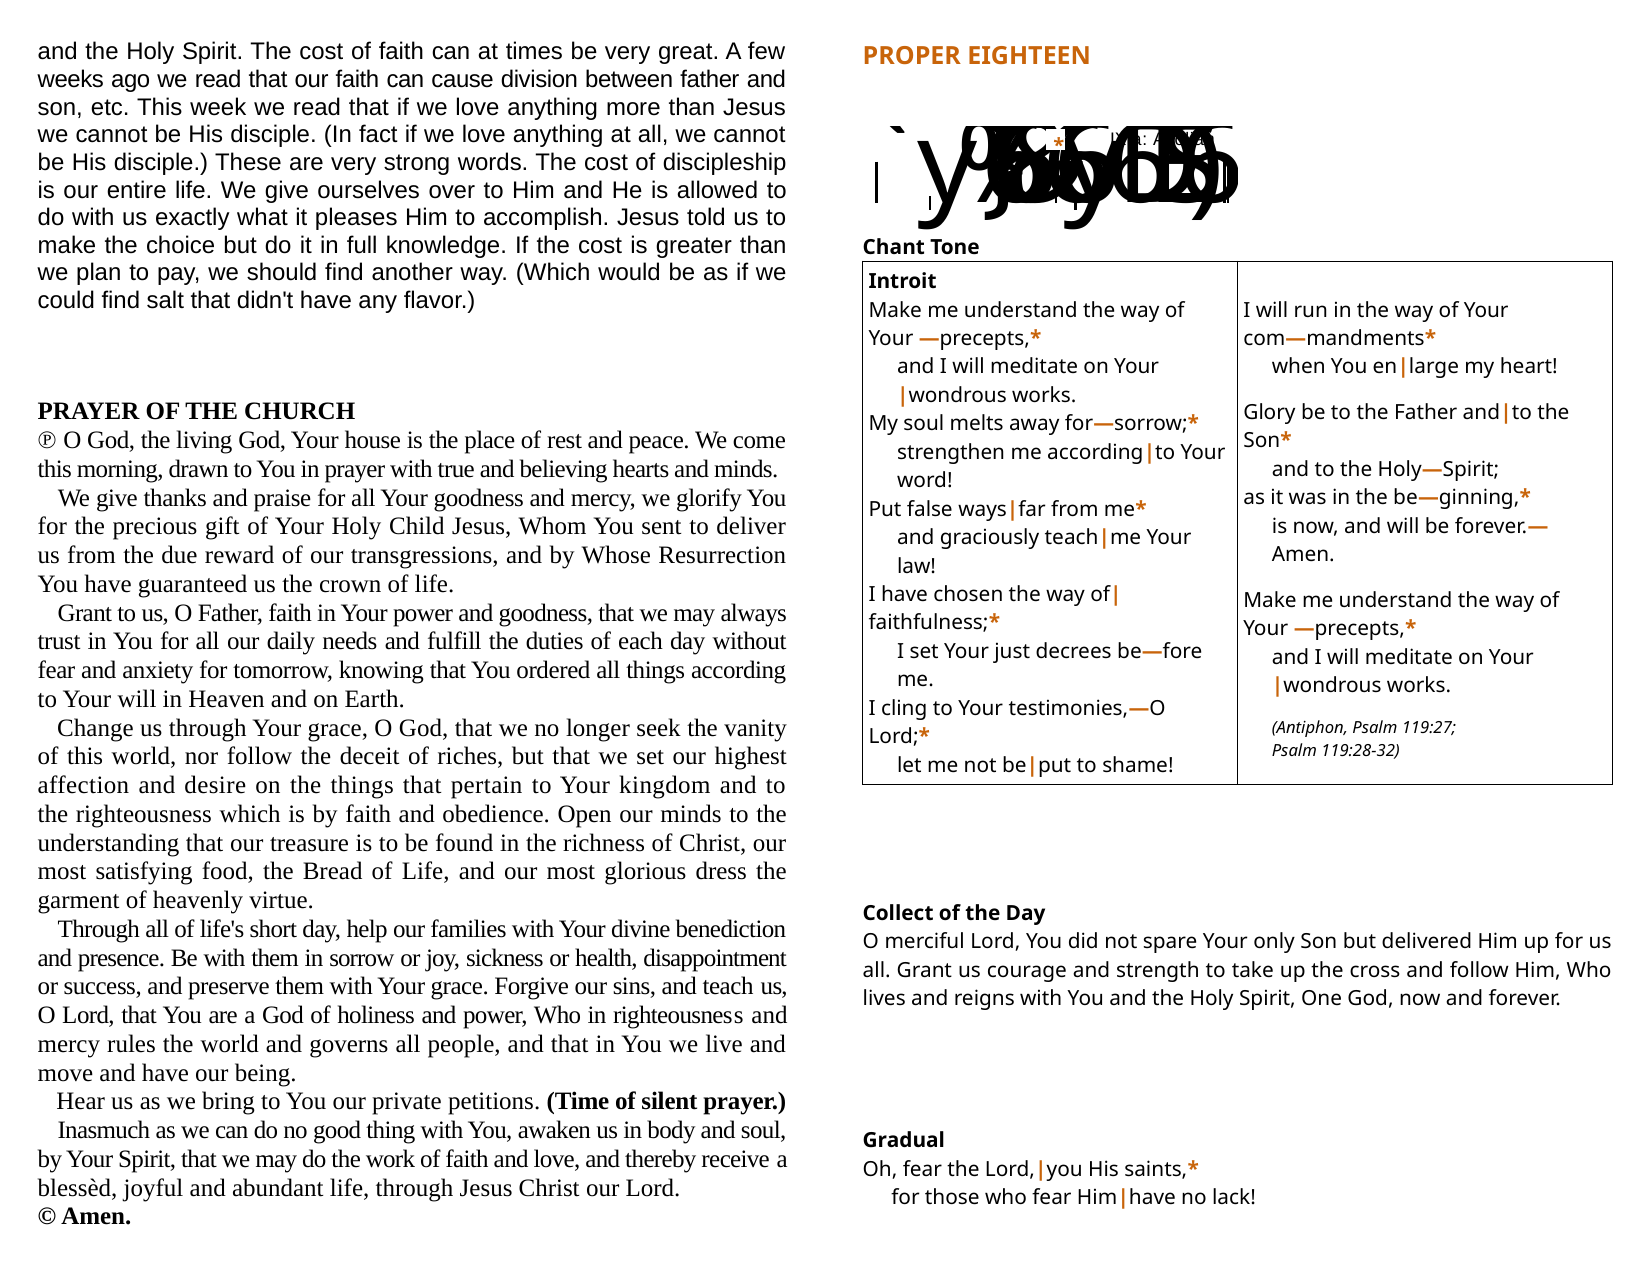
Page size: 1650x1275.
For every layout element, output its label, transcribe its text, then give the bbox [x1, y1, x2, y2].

text Hear us as we bring to You our private petitions. (Time of silent prayer.) [37, 1086, 787, 1115]
text ℗ O God, the living God, Your house is the place of rest and peace. We come this morning, drawn to You in prayer with true and believing hearts and minds. [37, 425, 787, 483]
table_header Introit Make me understand the way of Your —precepts,* and I will meditate on Your |wondrous works. My soul melts away for—sorrow;* strengthen me according|to Your word! Put false ways|far from me* and graciously teach|me Your law! I have chosen the way of|faithfulness;* I set Your just decrees be—fore me. I cling to Your testimonies,—O Lord;* let me not be|put to shame! [863, 262, 1237, 784]
text Chant Tone [862, 100, 1612, 261]
table_header I will run in the way of Your com—mandments* when You en|large my heart! Glory be to the Father and|to the Son* and to the Holy—Spirit; as it was in the be—ginning,* is now, and will be forever.—Amen. Make me understand the way of Your —precepts,* and I will meditate on Your |wondrous works. (Antiphon, Psalm 119:27; Psalm 119:28-32) [1238, 262, 1612, 784]
text © Amen. [37, 1201, 787, 1230]
text We give thanks and praise for all Your goodness and mercy, we glorify You for the precious gift of Your Holy Child Jesus, Whom You sent to deliver us from the due reward of our transgressions, and by Whose Resurrection You have guaranteed us the crown of life. [37, 483, 787, 598]
text Inasmuch as we can do no good thing with You, awaken us in body and soul, by Your Spirit, that we may do the work of faith and love, and thereby receive a blessèd, joyful and abundant life, through Jesus Christ our Lord. [37, 1115, 787, 1201]
text Collect of the Day [862, 898, 1612, 926]
text PRAYER OF THE CHURCH [37, 396, 787, 425]
text Grant to us, O Father, faith in Your power and goodness, that we may always trust in You for all our daily needs and fulfill the duties of each day without fear and anxiety for tomorrow, knowing that You ordered all things according to Your will in Heaven and on Earth. [37, 598, 787, 713]
text Gradual [862, 1125, 1612, 1154]
text Oh, fear the Lord,|you His saints,* [862, 1154, 1612, 1182]
text PROPER EIGHTEEN [862, 37, 1612, 72]
text for those who fear Him|have no lack! [891, 1182, 1612, 1211]
text Change us through Your grace, O God, that we no longer seek the vanity of this world, nor follow the deceit of riches, but that we set our highest affection and desire on the things that pertain to Your kingdom and to the righteousness which is by faith and obedience. Open our minds to the understanding that our treasure is to be found in the richness of Christ, our most satisfying food, the Bread of Life, and our most glorious dress the garment of heavenly virtue. [37, 713, 787, 914]
text and the Holy Spirit. The cost of faith can at times be very great. A few weeks ago we read that our faith can cause division between father and son, etc. This week we read that if we love anything more than Jesus we cannot be His disciple. (In fact if we love anything at all, we cannot be His disciple.) These are very strong words. The cost of discipleship is our entire life. We give ourselves over to Him and He is allowed to do with us exactly what it pleases Him to accomplish. Jesus told us to make the choice but do it in full knowledge. If the cost is greater than we plan to pay, we should find another way. (Which would be as if we could find salt that didn't have any flavor.) [37, 37, 787, 313]
text O merciful Lord, You did not spare Your only Son but delivered Him up for us all. Grant us courage and strength to take up the cross and follow Him, Who lives and reigns with You and the Holy Spirit, One God, now and forever. [862, 926, 1612, 1012]
text Through all of life's short day, help our families with Your divine benediction and presence. Be with them in sorrow or joy, sickness or health, disappointment or success, and preserve them with Your grace. Forgive our sins, and teach us, O Lord, that You are a God of holiness and power, Who in righteousness and mercy rules the world and governs all people, and that in You we live and move and have our being. [37, 914, 787, 1086]
